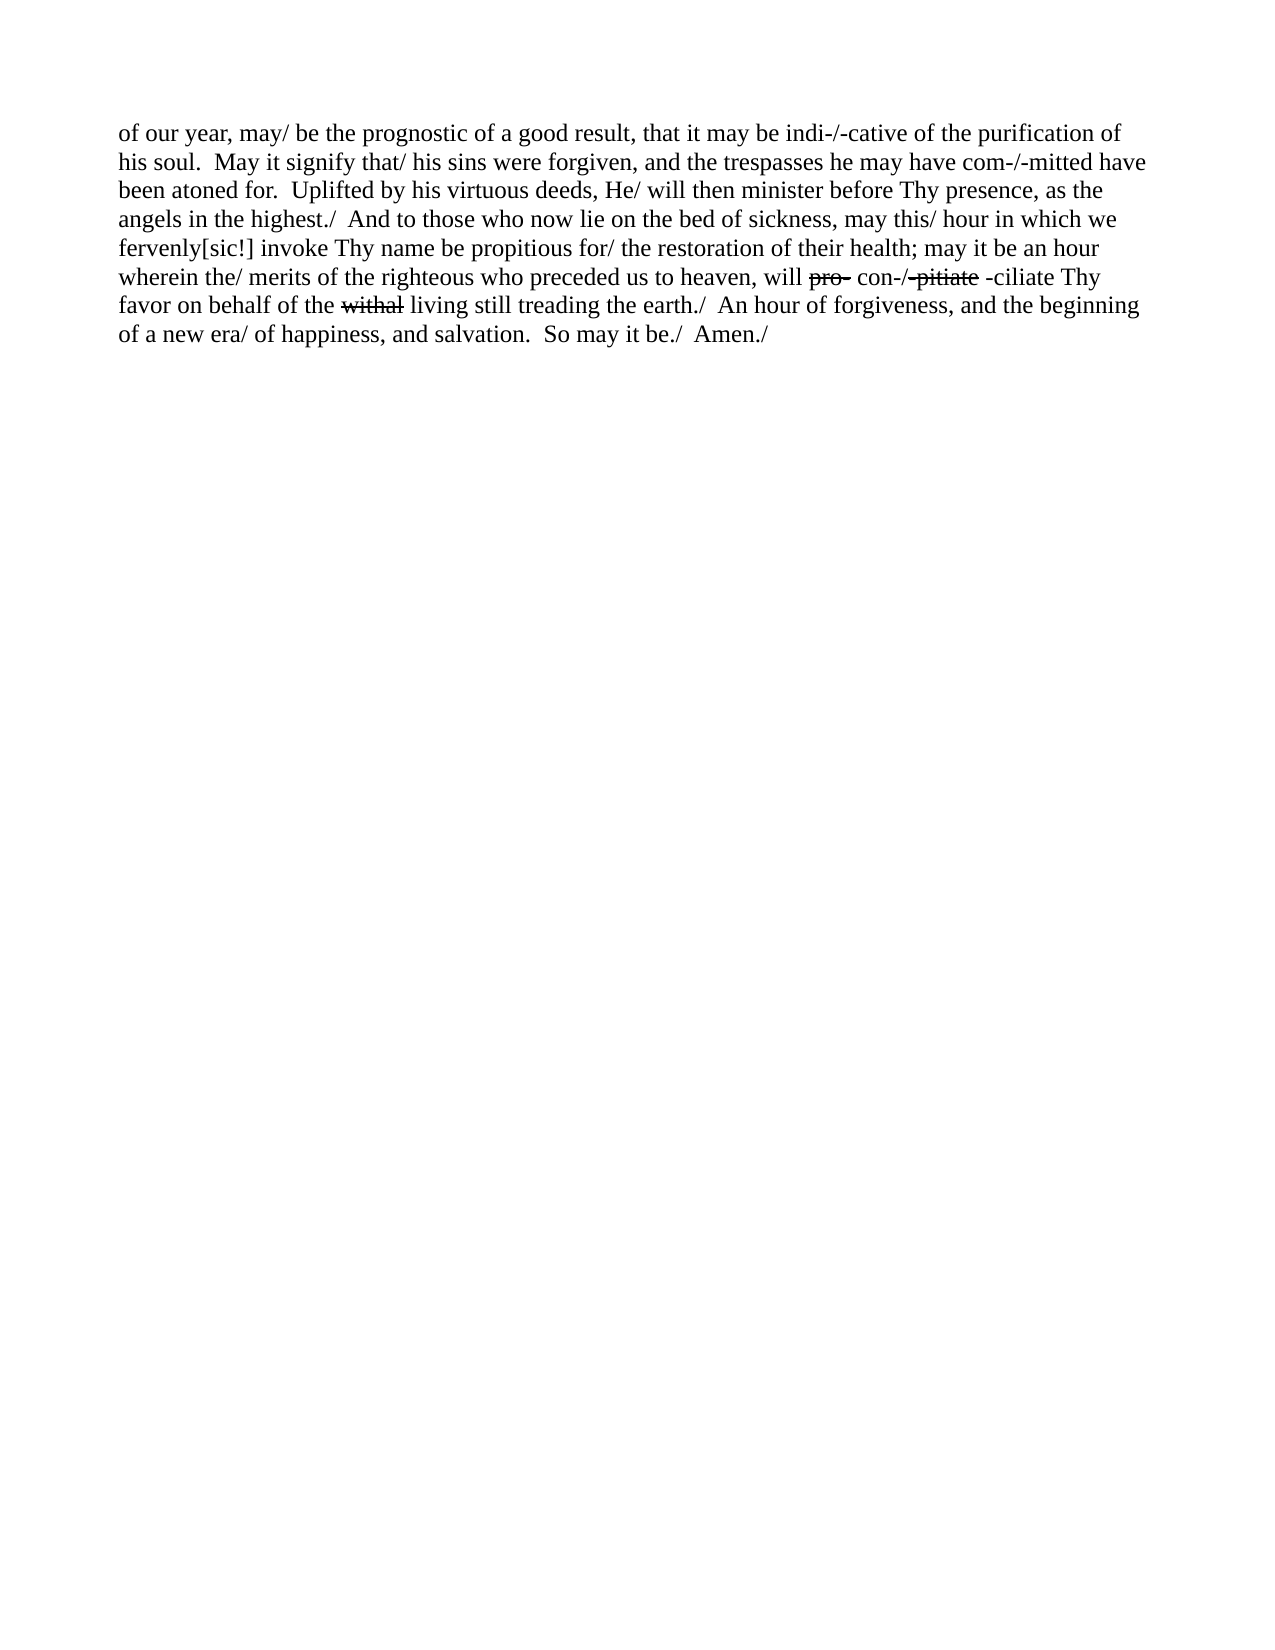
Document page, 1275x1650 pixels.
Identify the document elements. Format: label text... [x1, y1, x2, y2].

text of our year, may/ be the prognostic of a good result, that it may be indi-/-cative of the purification of his soul. May it signify that/ his sins were forgiven, and the trespasses he may have com-/-mitted have been atoned for. Uplifted by his virtuous deeds, He/ will then minister before Thy presence, as the angels in the highest./ And to those who now lie on the bed of sickness, may this/ hour in which we fervenly[sic!] invoke Thy name be propitious for/ the restoration of their health; may it be an hour wherein the/ merits of the righteous who preceded us to heaven, will pro- con-/-pitiate -ciliate Thy favor on behalf of the withal living still treading the earth./ An hour of forgiveness, and the beginning of a new era/ of happiness, and salvation. So may it be./ Amen./ [118, 118, 1157, 348]
